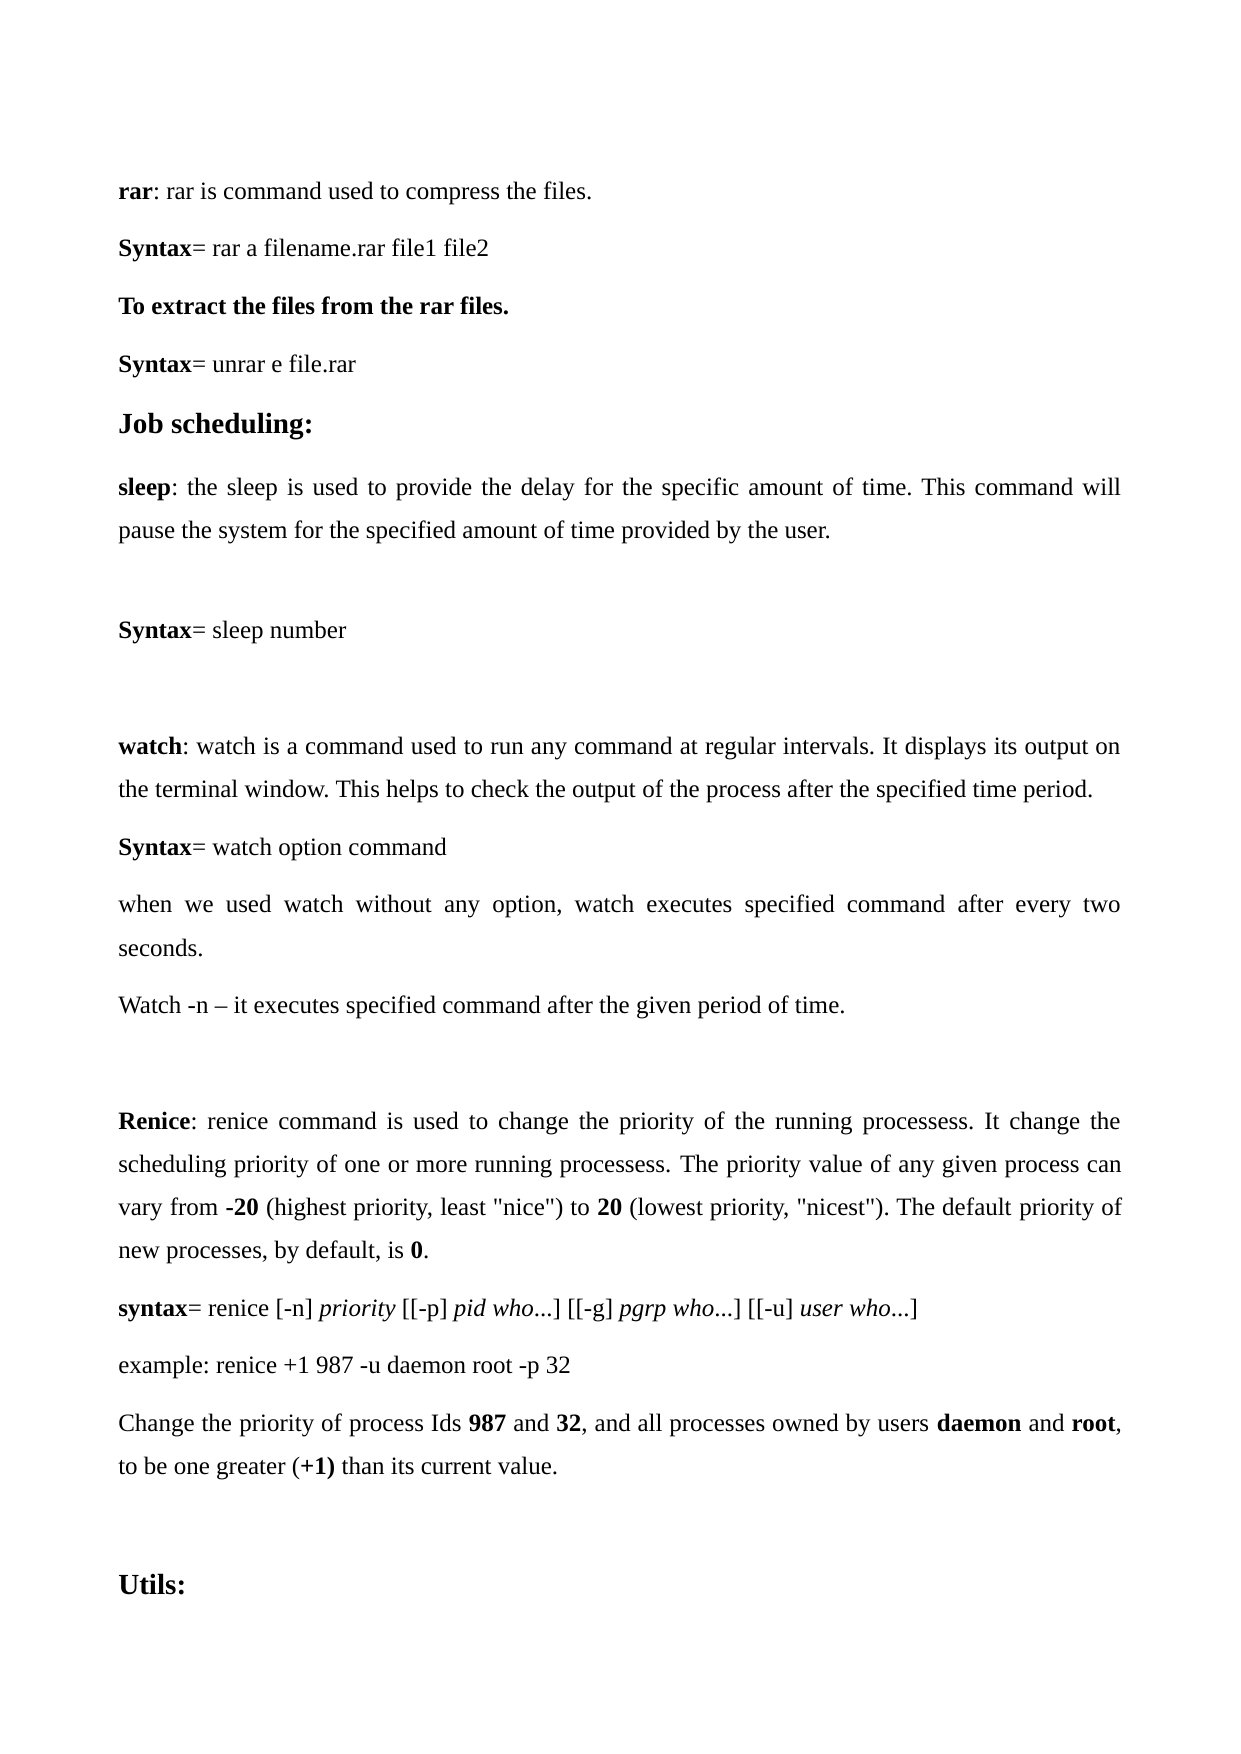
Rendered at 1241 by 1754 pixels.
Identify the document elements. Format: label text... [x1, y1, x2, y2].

text Utils: [118, 1567, 1122, 1600]
text Syntax= sleep number [118, 572, 1122, 644]
text Renice: renice command is used to change the priority of the running processess. It change the scheduling priority of one or more running processess. The priority value of any given process can vary from -20 (highest priority, least "nice") to 20 (lowest priority, "nicest"). The default priority of new processes, by default, is 0. [118, 1106, 1122, 1264]
text Watch -n – it executes specified command after the given period of time. [118, 990, 1122, 1019]
text sleep: the sleep is used to provide the delay for the specific amount of time. This command will pause the system for the specified amount of time provided by the user. [118, 472, 1122, 543]
text Job scheduling: [118, 407, 1122, 440]
text syntax= renice [-n] priority [[-p] pid who...] [[-g] pgrp who...] [[-u] user who...] [118, 1293, 1122, 1322]
text rar: rar is command used to compress the files. [118, 176, 1122, 204]
text To extract the files from the rar files. [118, 291, 1122, 320]
text when we used watch without any option, watch executes specified command after every two seconds. [118, 889, 1122, 961]
text example: renice +1 987 -u daemon root -p 32 [118, 1351, 1122, 1379]
text watch: watch is a command used to run any command at regular intervals. It displays its output on the terminal window. This helps to check the output of the process after the specified time period. [118, 731, 1122, 803]
text Syntax= rar a filename.rar file1 file2 [118, 233, 1122, 262]
text Syntax= unrar e file.rar [118, 349, 1122, 378]
text Change the priority of process Ids 987 and 32, and all processes owned by users daemon and root, to be one greater (+1) than its current value. [118, 1408, 1122, 1480]
text Syntax= watch option command [118, 832, 1122, 861]
